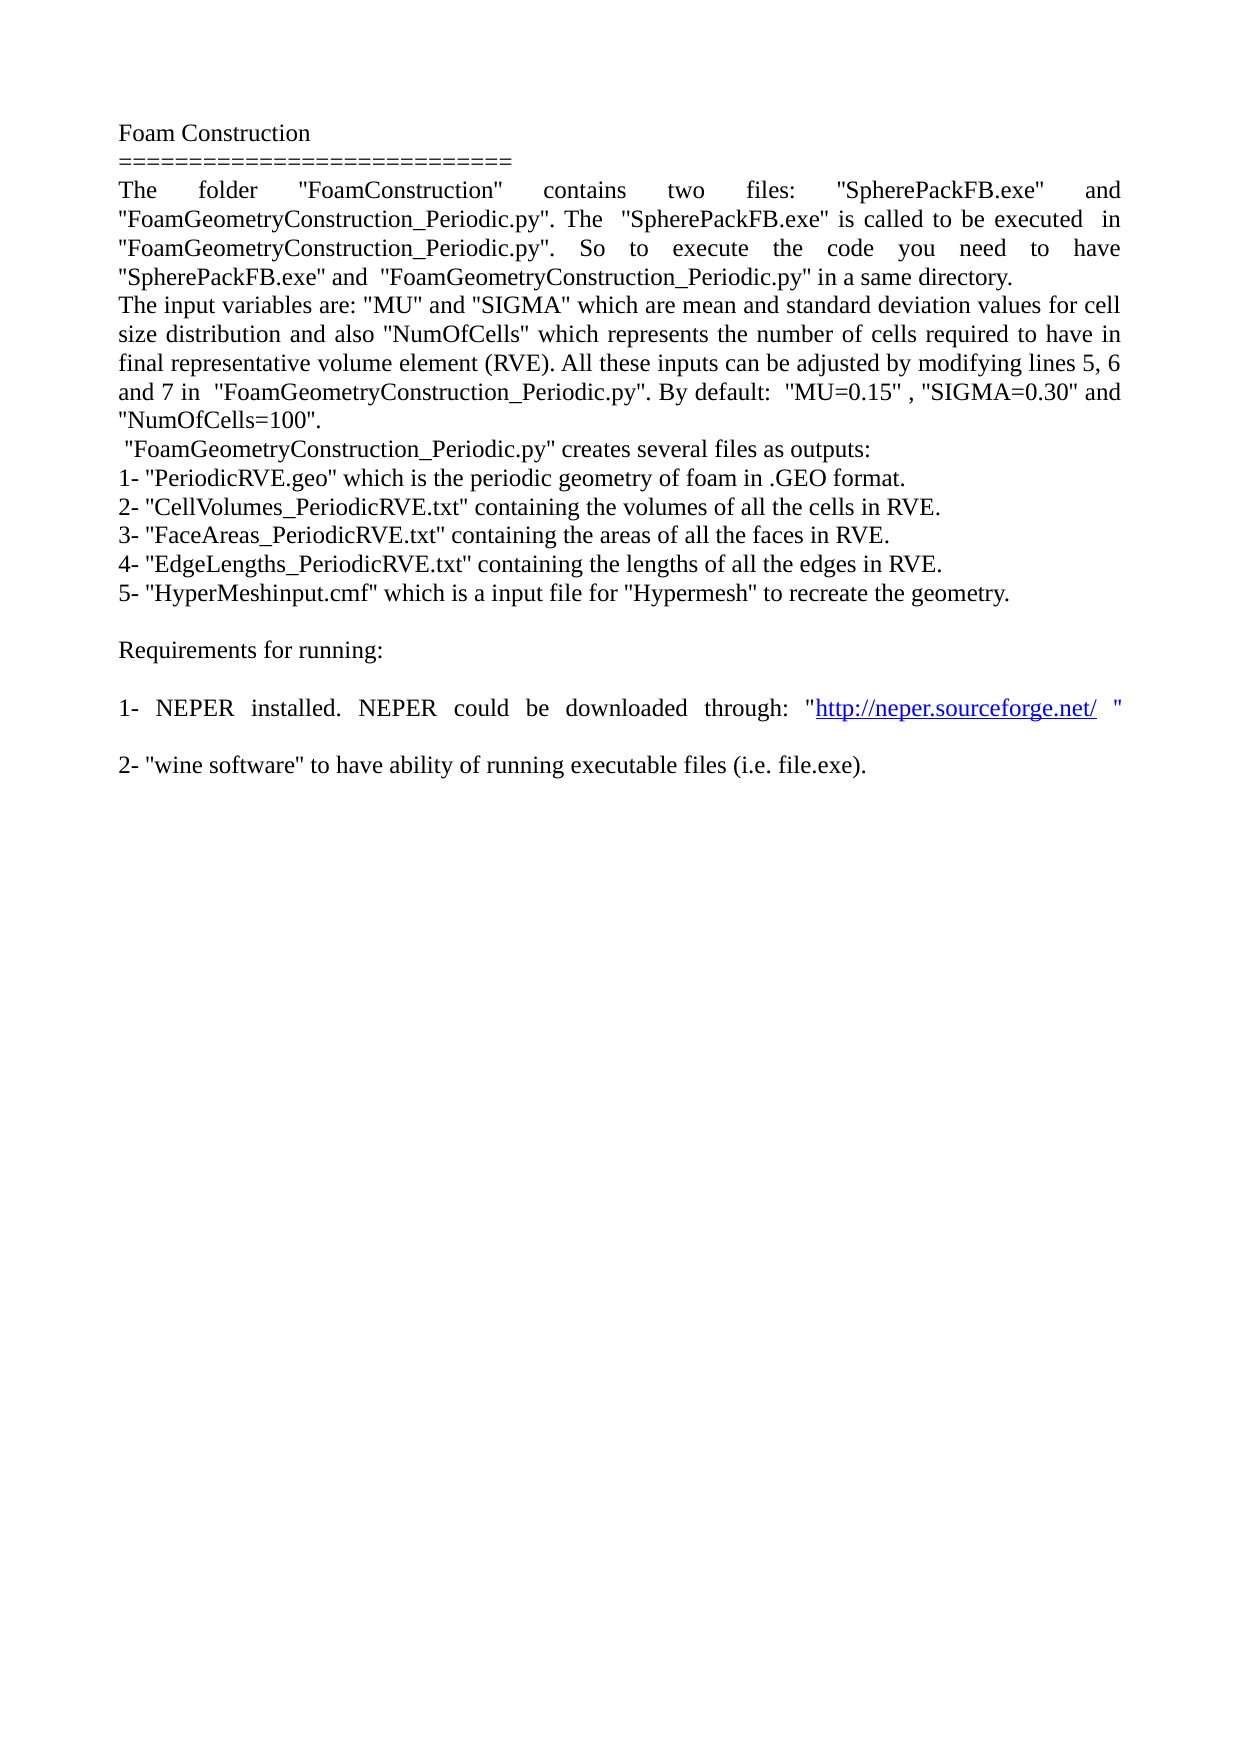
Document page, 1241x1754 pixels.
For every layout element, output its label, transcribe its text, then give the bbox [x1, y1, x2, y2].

text 5- ''HyperMeshinput.cmf'' which is a input file for ''Hypermesh'' to recreate the geometry. [118, 578, 1122, 607]
text 1- ''PeriodicRVE.geo'' which is the periodic geometry of foam in .GEO format. [118, 463, 1122, 492]
text ============================ [118, 147, 1122, 176]
text 2- ''CellVolumes_PeriodicRVE.txt'' containing the volumes of all the cells in RVE. [118, 492, 1122, 521]
text The input variables are: ''MU'' and ''SIGMA'' which are mean and standard deviation values for cell size distribution and also ''NumOfCells'' which represents the number of cells required to have in final representative volume element (RVE). All these inputs can be adjusted by modifying lines 5, 6 and 7 in ''FoamGeometryConstruction_Periodic.py''. By default: ''MU=0.15'' , ''SIGMA=0.30'' and ''NumOfCells=100''. [118, 291, 1122, 434]
text Foam Construction [118, 118, 1122, 147]
text The folder ''FoamConstruction'' contains two files: ''SpherePackFB.exe'' and ''FoamGeometryConstruction_Periodic.py''. The ''SpherePackFB.exe'' is called to be executed in ''FoamGeometryConstruction_Periodic.py''. So to execute the code you need to have ''SpherePackFB.exe'' and ''FoamGeometryConstruction_Periodic.py'' in a same directory. [118, 176, 1122, 291]
text ''FoamGeometryConstruction_Periodic.py'' creates several files as outputs: [118, 434, 1122, 463]
text Requirements for running: [118, 636, 1122, 664]
text 1- NEPER installed. NEPER could be downloaded through: ''http://neper.sourceforge.net/ '' 2- ''wine software'' to have ability of running executable files (i.e. file.exe). [118, 664, 1122, 779]
text 4- ''EdgeLengths_PeriodicRVE.txt'' containing the lengths of all the edges in RVE. [118, 549, 1122, 578]
text 3- ''FaceAreas_PeriodicRVE.txt'' containing the areas of all the faces in RVE. [118, 521, 1122, 549]
